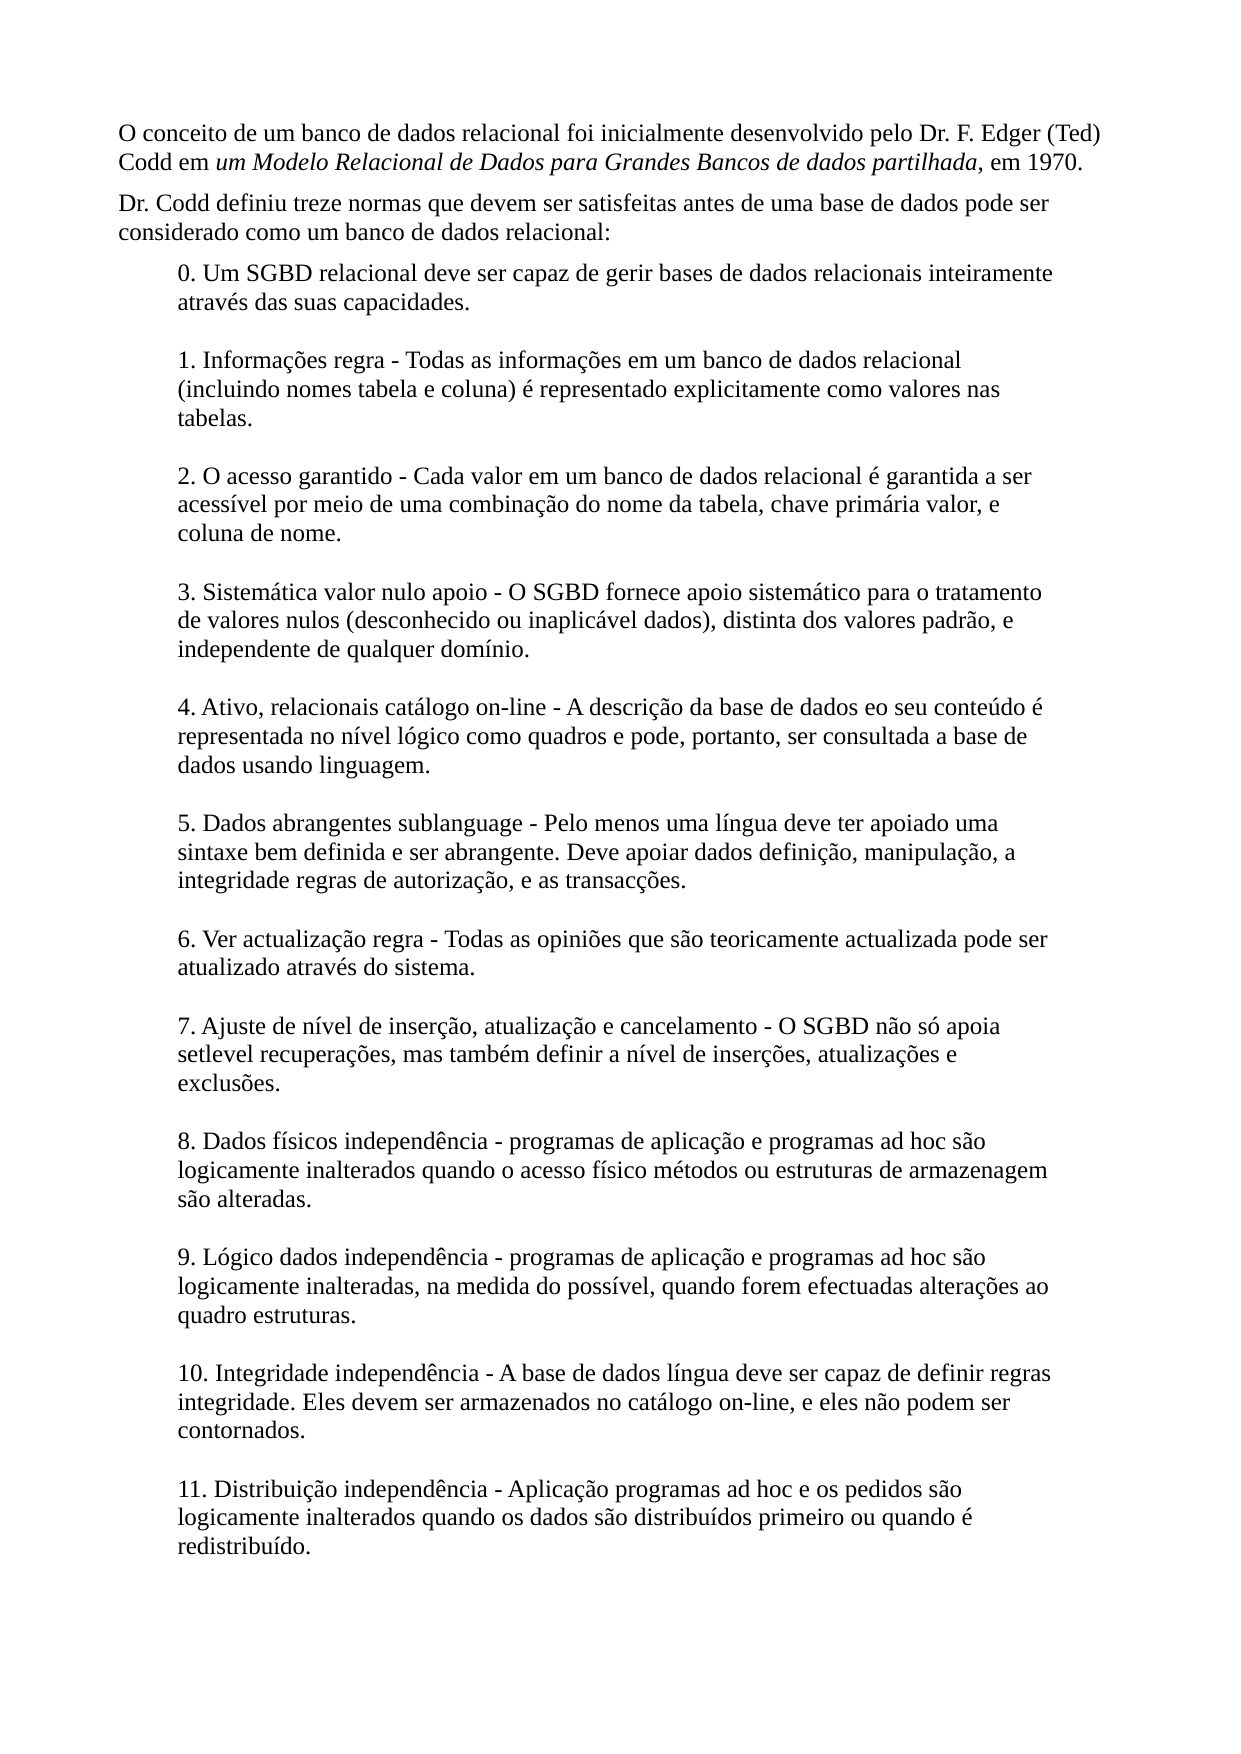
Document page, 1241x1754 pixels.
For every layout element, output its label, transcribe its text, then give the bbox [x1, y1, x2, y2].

text 8. Dados físicos independência - programas de aplicação e programas ad hoc são logicamente inalterados quando o acesso físico métodos ou estruturas de armazenagem são alteradas. [177, 1126, 1063, 1213]
text 0. Um SGBD relacional deve ser capaz de gerir bases de dados relacionais inteiramente através das suas capacidades. [177, 258, 1063, 316]
text 4. Ativo, relacionais catálogo on-line - A descrição da base de dados eo seu conteúdo é representada no nível lógico como quadros e pode, portanto, ser consultada a base de dados usando linguagem. [177, 692, 1063, 778]
text 2. O acesso garantido - Cada valor em um banco de dados relacional é garantida a ser acessível por meio de uma combinação do nome da tabela, chave primária valor, e coluna de nome. [177, 461, 1063, 547]
text Dr. Codd definiu treze normas que devem ser satisfeitas antes de uma base de dados pode ser considerado como um banco de dados relacional: [118, 188, 1122, 246]
text 10. Integridade independência - A base de dados língua deve ser capaz de definir regras integridade. Eles devem ser armazenados no catálogo on-line, e eles não podem ser contornados. [177, 1358, 1063, 1444]
text 1. Informações regra - Todas as informações em um banco de dados relacional (incluindo nomes tabela e coluna) é representado explicitamente como valores nas tabelas. [177, 345, 1063, 431]
text 6. Ver actualização regra - Todas as opiniões que são teoricamente actualizada pode ser atualizado através do sistema. [177, 924, 1063, 981]
text 11. Distribuição independência - Aplicação programas ad hoc e os pedidos são logicamente inalterados quando os dados são distribuídos primeiro ou quando é redistribuído. [177, 1474, 1063, 1560]
text O conceito de um banco de dados relacional foi inicialmente desenvolvido pelo Dr. F. Edger (Ted) Codd em um Modelo Relacional de Dados para Grandes Bancos de dados partilhada, em 1970. [118, 118, 1122, 176]
text 7. Ajuste de nível de inserção, atualização e cancelamento - O SGBD não só apoia setlevel recuperações, mas também definir a nível de inserções, atualizações e exclusões. [177, 1011, 1063, 1097]
text 9. Lógico dados independência - programas de aplicação e programas ad hoc são logicamente inalteradas, na medida do possível, quando forem efectuadas alterações ao quadro estruturas. [177, 1242, 1063, 1328]
text 3. Sistemática valor nulo apoio - O SGBD fornece apoio sistemático para o tratamento de valores nulos (desconhecido ou inaplicável dados), distinta dos valores padrão, e independente de qualquer domínio. [177, 577, 1063, 663]
text 5. Dados abrangentes sublanguage - Pelo menos uma língua deve ter apoiado uma sintaxe bem definida e ser abrangente. Deve apoiar dados definição, manipulação, a integridade regras de autorização, e as transacções. [177, 808, 1063, 894]
